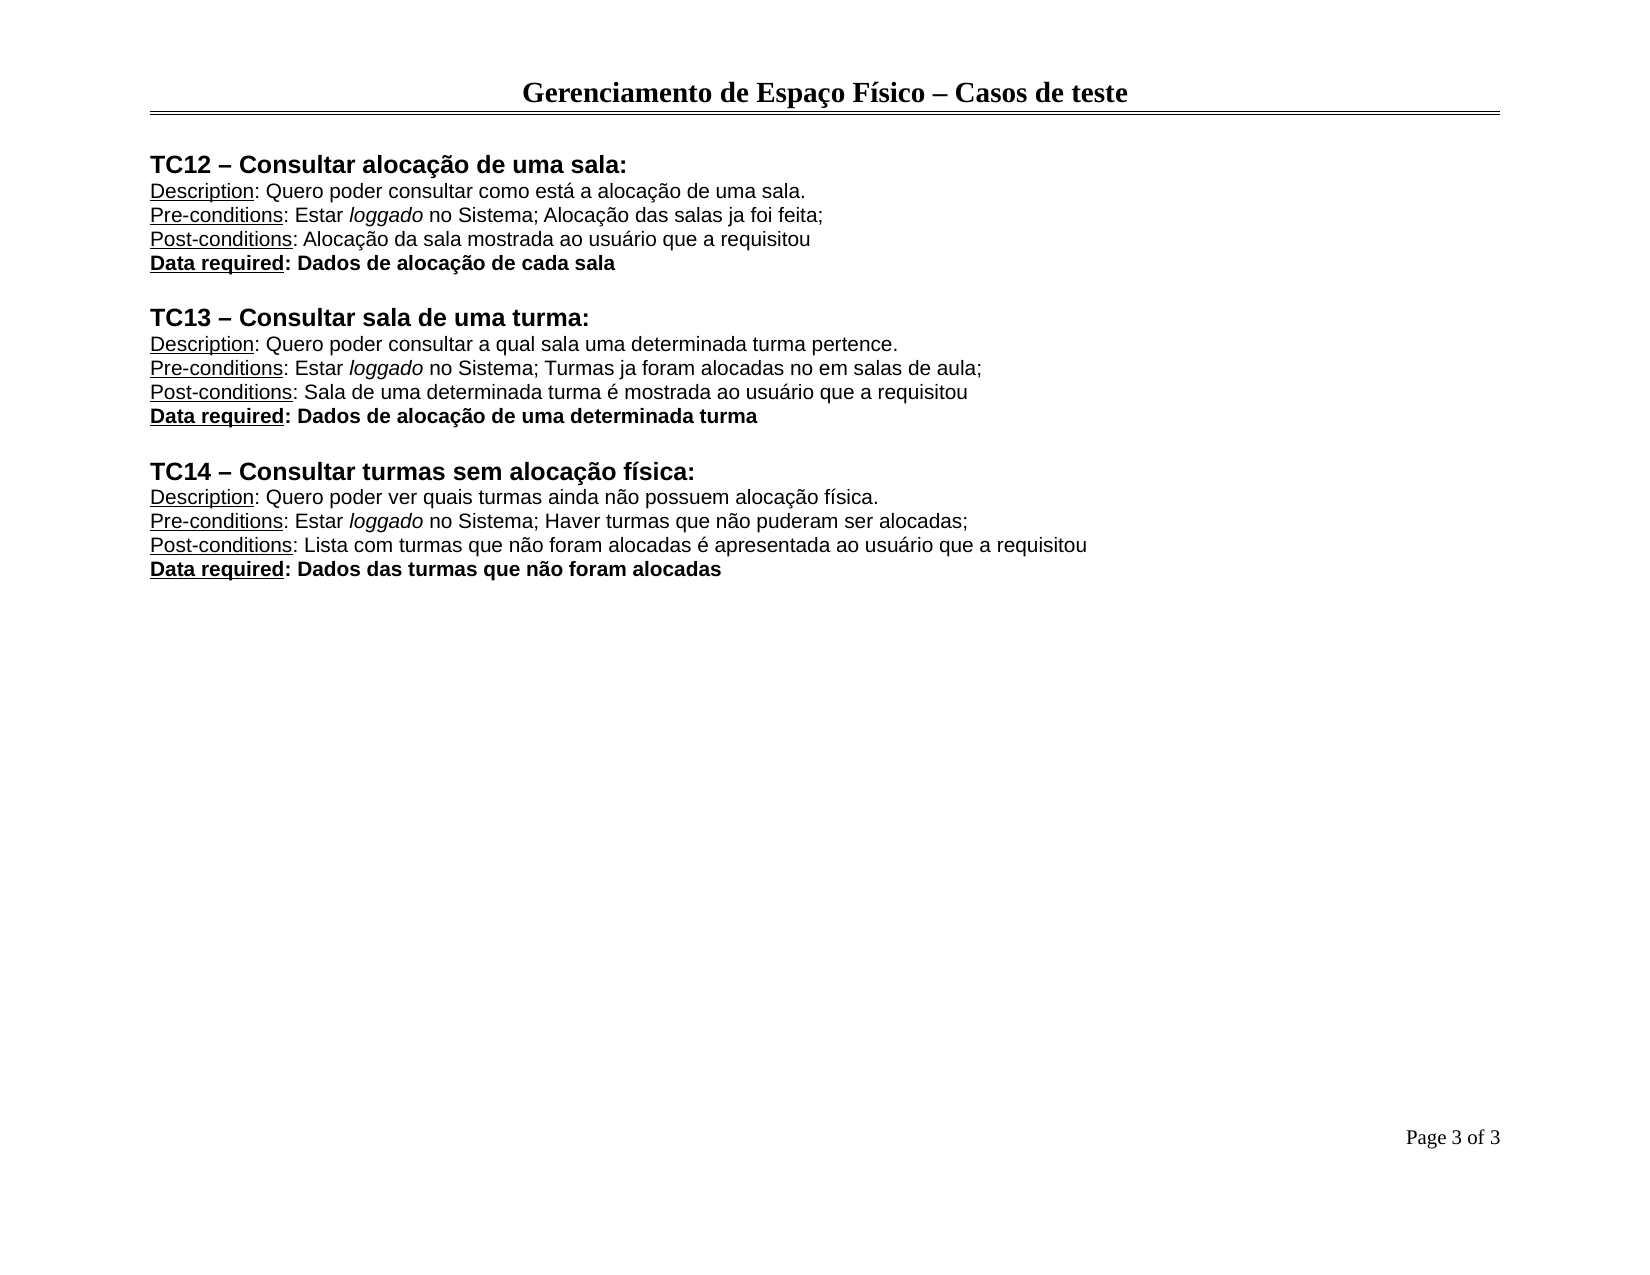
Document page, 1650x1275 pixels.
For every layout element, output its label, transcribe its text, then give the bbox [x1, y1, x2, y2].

text Description: Quero poder ver quais turmas ainda não possuem alocação física. [150, 485, 1500, 509]
text Pre-conditions: Estar loggado no Sistema; Turmas ja foram alocadas no em salas de aula; [150, 356, 1500, 380]
text TC12 – Consultar alocação de uma sala: [150, 150, 1500, 179]
text Post-conditions: Alocação da sala mostrada ao usuário que a requisitou [150, 227, 1500, 251]
text Data required: Dados das turmas que não foram alocadas [150, 557, 1500, 581]
text Pre-conditions: Estar loggado no Sistema; Alocação das salas ja foi feita; [150, 203, 1500, 227]
text Description: Quero poder consultar como está a alocação de uma sala. [150, 179, 1500, 203]
text Pre-conditions: Estar loggado no Sistema; Haver turmas que não puderam ser alocadas; [150, 509, 1500, 533]
text Post-conditions: Sala de uma determinada turma é mostrada ao usuário que a requisitou [150, 380, 1500, 404]
text Post-conditions: Lista com turmas que não foram alocadas é apresentada ao usuário que a requisitou [150, 533, 1500, 557]
text TC14 – Consultar turmas sem alocação física: [150, 457, 1500, 485]
text Data required: Dados de alocação de uma determinada turma [150, 404, 1500, 428]
text TC13 – Consultar sala de uma turma: [150, 303, 1500, 332]
text Data required: Dados de alocação de cada sala [150, 251, 1500, 274]
text Description: Quero poder consultar a qual sala uma determinada turma pertence. [150, 332, 1500, 356]
